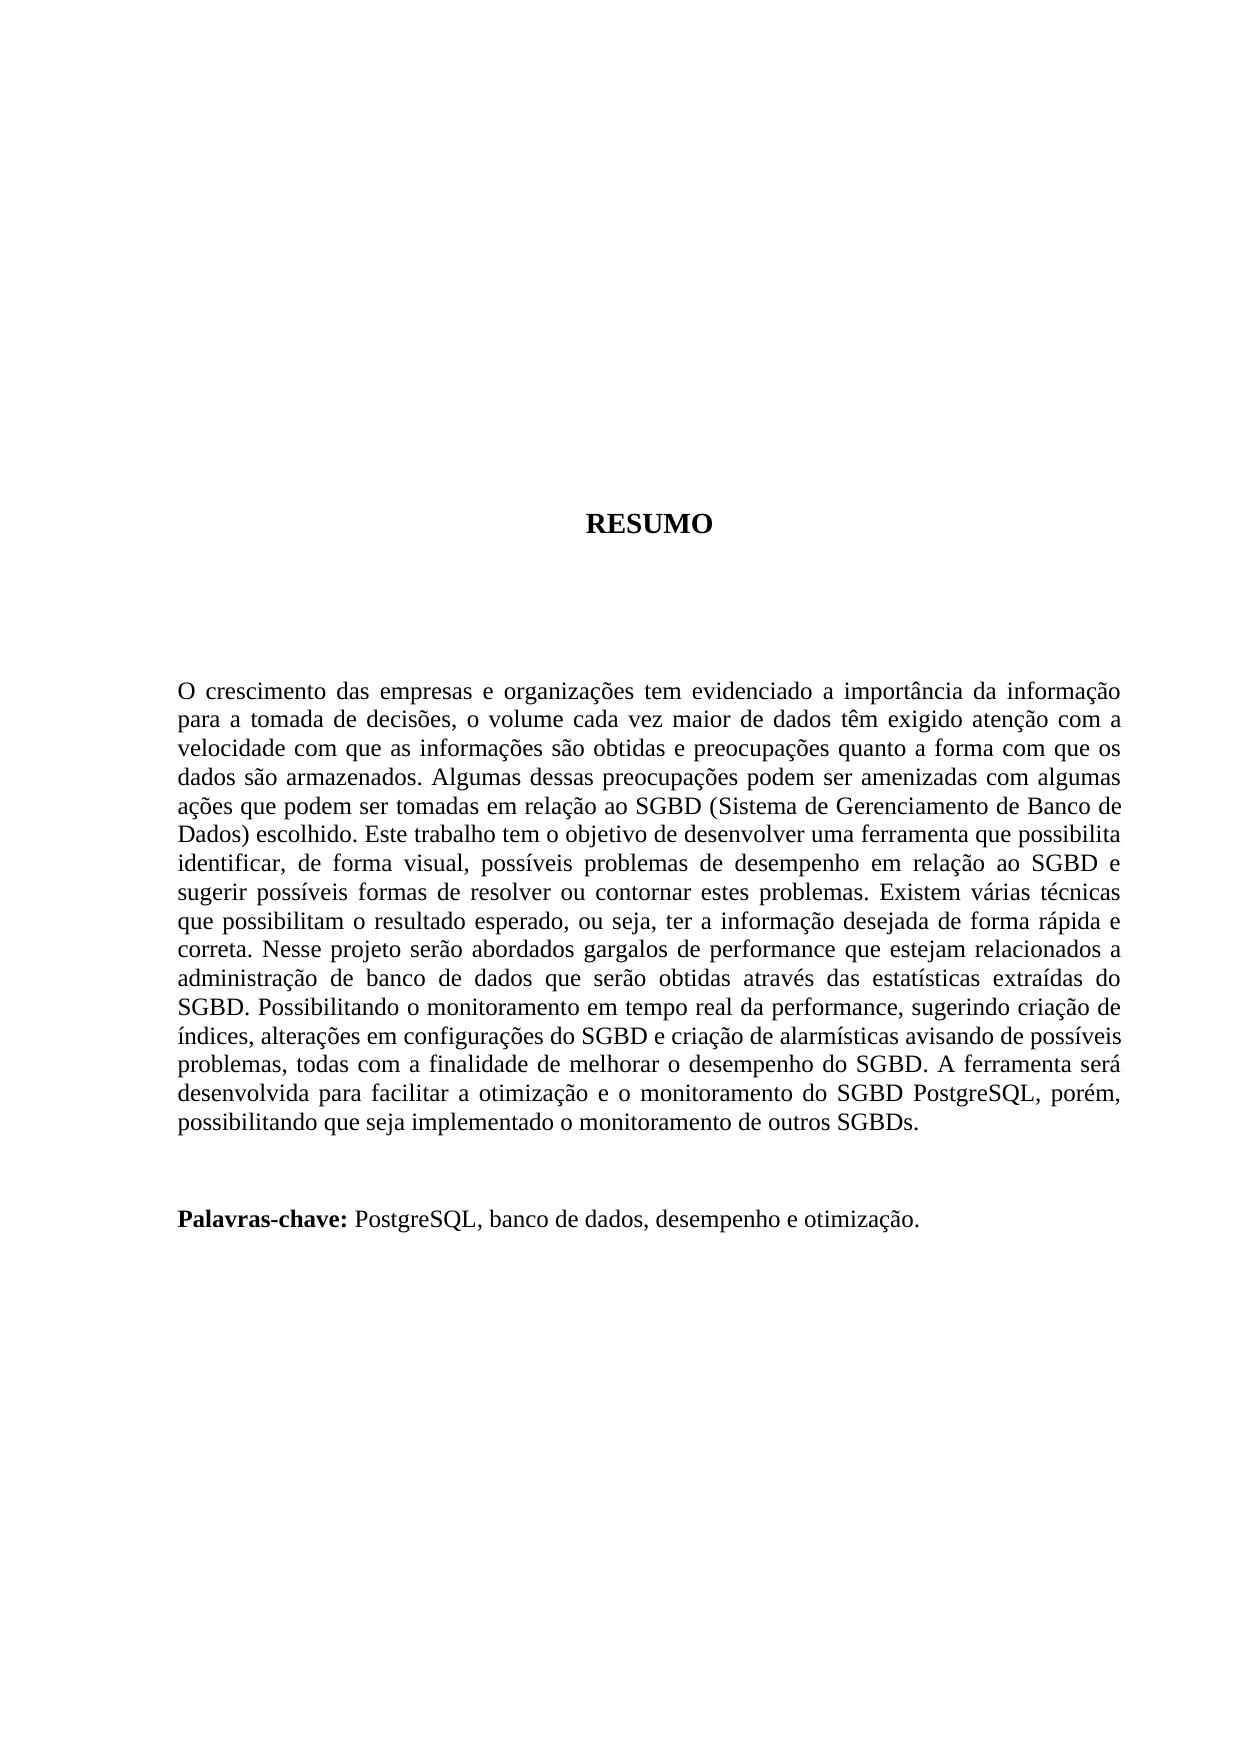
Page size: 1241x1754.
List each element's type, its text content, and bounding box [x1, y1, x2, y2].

text RESUMO [177, 506, 1122, 540]
text O crescimento das empresas e organizações tem evidenciado a importância da informação para a tomada de decisões, o volume cada vez maior de dados têm exigido atenção com a velocidade com que as informações são obtidas e preocupações quanto a forma com que os dados são armazenados. Algumas dessas preocupações podem ser amenizadas com algumas ações que podem ser tomadas em relação ao SGBD (Sistema de Gerenciamento de Banco de Dados) escolhido. Este trabalho tem o objetivo de desenvolver uma ferramenta que possibilita identificar, de forma visual, possíveis problemas de desempenho em relação ao SGBD e sugerir possíveis formas de resolver ou contornar estes problemas. Existem várias técnicas que possibilitam o resultado esperado, ou seja, ter a informação desejada de forma rápida e correta. Nesse projeto serão abordados gargalos de performance que estejam relacionados a administração de banco de dados que serão obtidas através das estatísticas extraídas do SGBD. Possibilitando o monitoramento em tempo real da performance, sugerindo criação de índices, alterações em configurações do SGBD e criação de alarmísticas avisando de possíveis problemas, todas com a finalidade de melhorar o desempenho do SGBD. A ferramenta será desenvolvida para facilitar a otimização e o monitoramento do SGBD PostgreSQL, porém, possibilitando que seja implementado o monitoramento de outros SGBDs. [177, 676, 1122, 1136]
text Palavras-chave: PostgreSQL, banco de dados, desempenho e otimização. [177, 1204, 1122, 1232]
